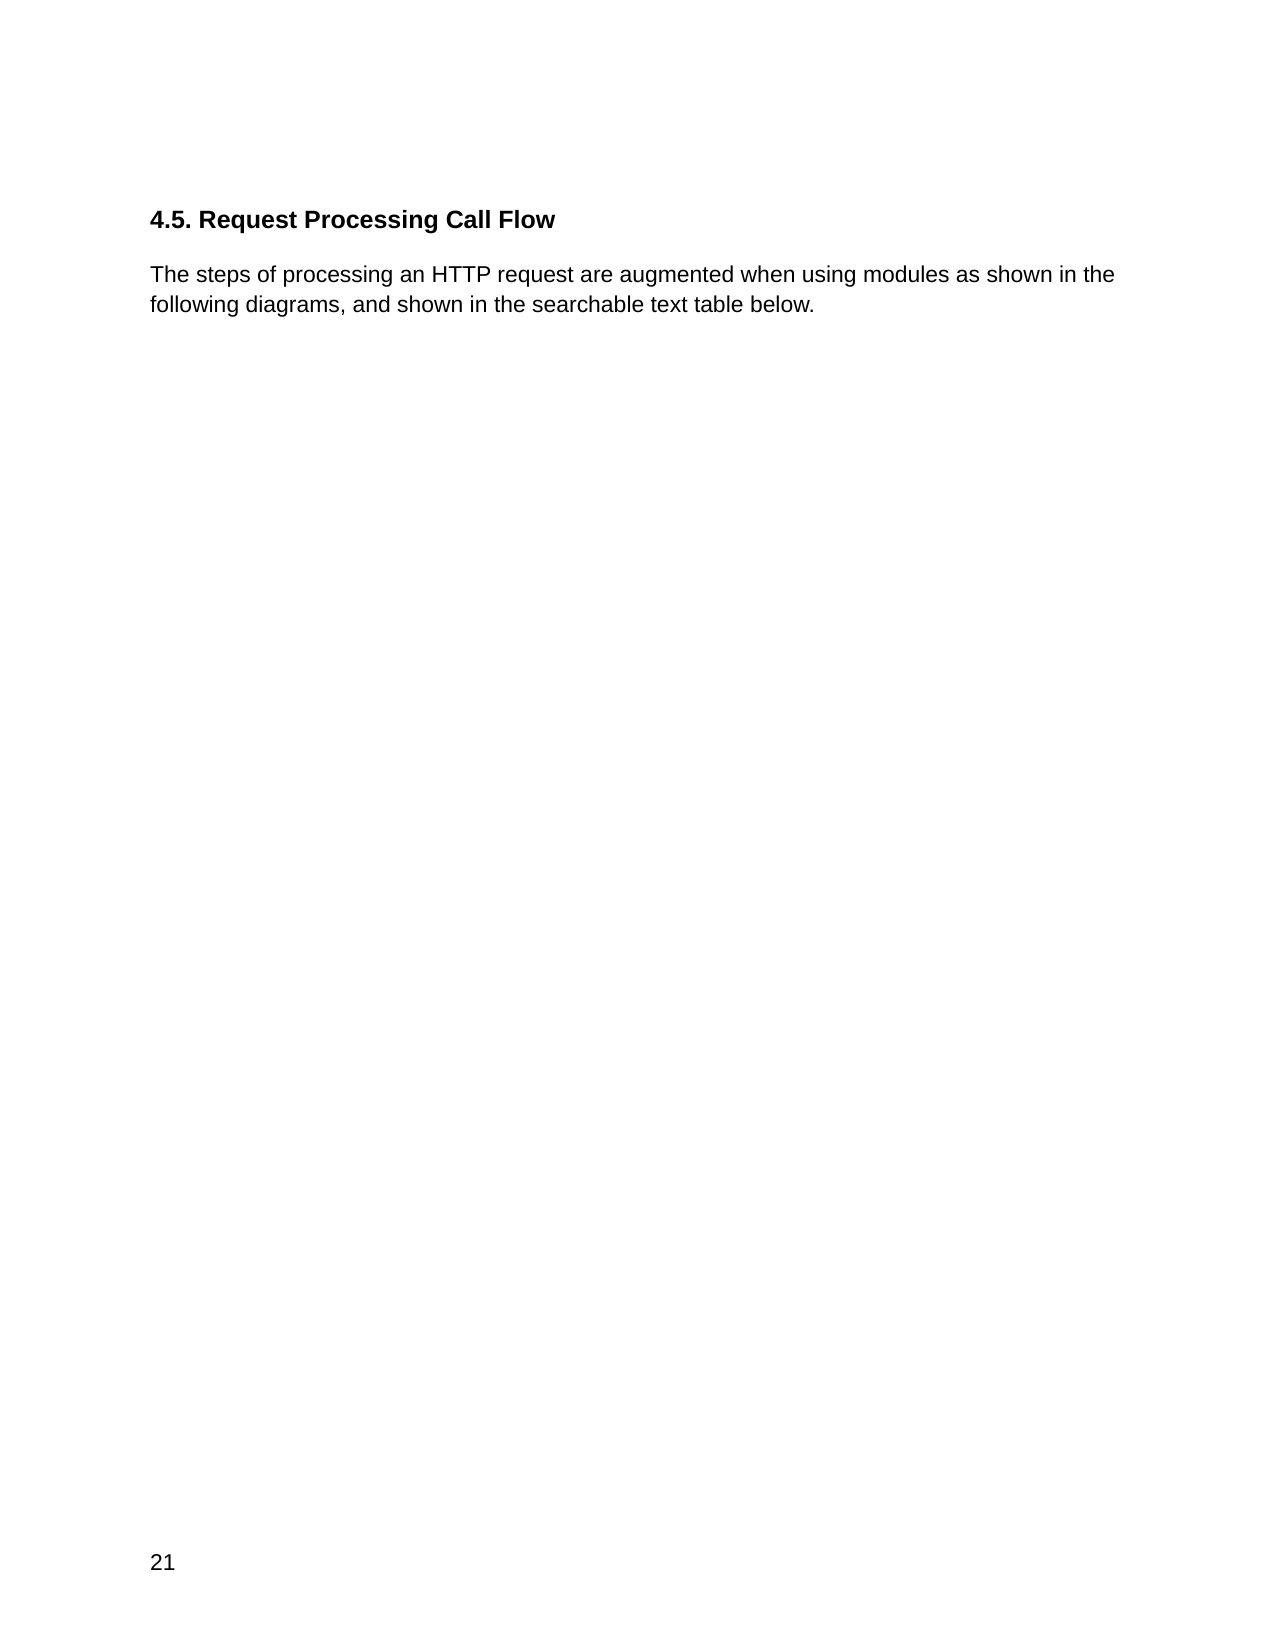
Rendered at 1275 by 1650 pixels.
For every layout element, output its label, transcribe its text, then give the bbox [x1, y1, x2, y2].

text The steps of processing an HTTP request are augmented when using modules as shown in the following diagrams, and shown in the searchable text table below. [150, 261, 1125, 317]
subtitle 4.5. Request Processing Call Flow [150, 205, 1125, 234]
